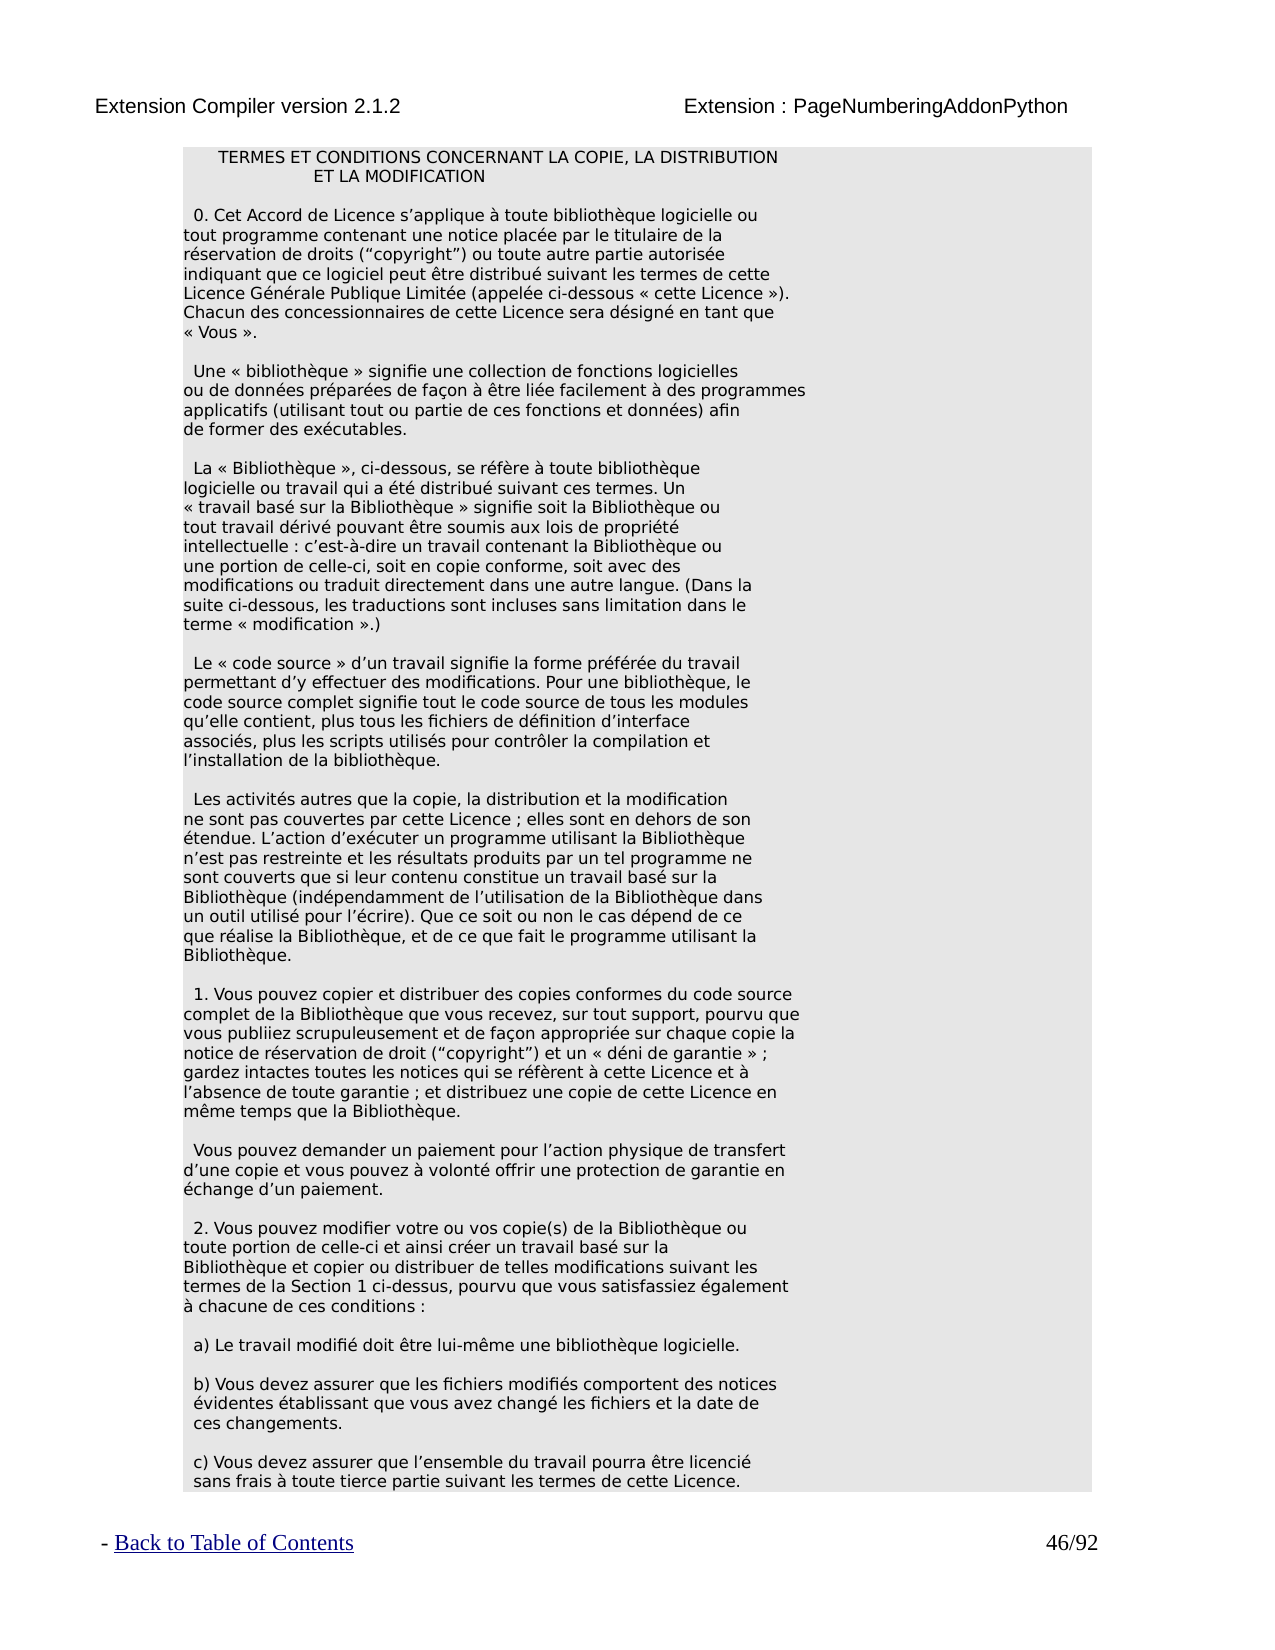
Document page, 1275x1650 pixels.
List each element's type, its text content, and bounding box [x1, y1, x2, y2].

text Bibliothèque (indépendamment de l’utilisation de la Bibliothèque dans [183, 888, 1092, 907]
text b) Vous devez assurer que les fichiers modifiés comportent des notices [183, 1375, 1092, 1394]
text a) Le travail modifié doit être lui-même une bibliothèque logicielle. [183, 1336, 1092, 1355]
text Le « code source » d’un travail signifie la forme préférée du travail [183, 654, 1092, 673]
text complet de la Bibliothèque que vous recevez, sur tout support, pourvu que [183, 1004, 1092, 1024]
text 0. Cet Accord de Licence s’applique à toute bibliothèque logicielle ou [183, 206, 1092, 225]
text ET LA MODIFICATION [183, 167, 1092, 186]
text tout travail dérivé pouvant être soumis aux lois de propriété [183, 518, 1092, 537]
text Licence Générale Publique Limitée (appelée ci-dessous « cette Licence »). [183, 284, 1092, 303]
text tout programme contenant une notice placée par le titulaire de la [183, 225, 1092, 245]
text TERMES ET CONDITIONS CONCERNANT LA COPIE, LA DISTRIBUTION [183, 147, 1092, 167]
text notice de réservation de droit (“copyright”) et un « déni de garantie » ; [183, 1043, 1092, 1063]
text applicatifs (utilisant tout ou partie de ces fonctions et données) afin [183, 401, 1092, 420]
text modifications ou traduit directement dans une autre langue. (Dans la [183, 576, 1092, 596]
text suite ci-dessous, les traductions sont incluses sans limitation dans le [183, 596, 1092, 615]
text de former des exécutables. [183, 420, 1092, 440]
text Bibliothèque. [183, 946, 1092, 966]
text n’est pas restreinte et les résultats produits par un tel programme ne [183, 849, 1092, 868]
text intellectuelle : c’est-à-dire un travail contenant la Bibliothèque ou [183, 537, 1092, 557]
text indiquant que ce logiciel peut être distribué suivant les termes de cette [183, 264, 1092, 284]
text l’installation de la bibliothèque. [183, 751, 1092, 771]
text 2. Vous pouvez modifier votre ou vos copie(s) de la Bibliothèque ou [183, 1219, 1092, 1238]
text échange d’un paiement. [183, 1180, 1092, 1199]
text terme « modification ».) [183, 615, 1092, 634]
text ne sont pas couvertes par cette Licence ; elles sont en dehors de son [183, 810, 1092, 829]
text code source complet signifie tout le code source de tous les modules [183, 693, 1092, 712]
text 1. Vous pouvez copier et distribuer des copies conformes du code source [183, 985, 1092, 1004]
text Les activités autres que la copie, la distribution et la modification [183, 790, 1092, 810]
text ces changements. [183, 1414, 1092, 1433]
text d’une copie et vous pouvez à volonté offrir une protection de garantie en [183, 1160, 1092, 1180]
text réservation de droits (“copyright”) ou toute autre partie autorisée [183, 245, 1092, 264]
text Chacun des concessionnaires de cette Licence sera désigné en tant que [183, 303, 1092, 323]
text même temps que la Bibliothèque. [183, 1102, 1092, 1121]
text sont couverts que si leur contenu constitue un travail basé sur la [183, 868, 1092, 888]
text vous publiiez scrupuleusement et de façon appropriée sur chaque copie la [183, 1024, 1092, 1043]
text permettant d’y effectuer des modifications. Pour une bibliothèque, le [183, 673, 1092, 693]
text toute portion de celle-ci et ainsi créer un travail basé sur la [183, 1238, 1092, 1258]
text sans frais à toute tierce partie suivant les termes de cette Licence. [183, 1472, 1092, 1492]
text gardez intactes toutes les notices qui se réfèrent à cette Licence et à [183, 1063, 1092, 1082]
text que réalise la Bibliothèque, et de ce que fait le programme utilisant la [183, 927, 1092, 946]
text un outil utilisé pour l’écrire). Que ce soit ou non le cas dépend de ce [183, 907, 1092, 927]
text Vous pouvez demander un paiement pour l’action physique de transfert [183, 1141, 1092, 1160]
text Bibliothèque et copier ou distribuer de telles modifications suivant les [183, 1258, 1092, 1277]
text ou de données préparées de façon à être liée facilement à des programmes [183, 381, 1092, 401]
text La « Bibliothèque », ci-dessous, se réfère à toute bibliothèque [183, 459, 1092, 479]
text logicielle ou travail qui a été distribué suivant ces termes. Un [183, 479, 1092, 498]
text termes de la Section 1 ci-dessus, pourvu que vous satisfassiez également [183, 1277, 1092, 1297]
text l’absence de toute garantie ; et distribuez une copie de cette Licence en [183, 1082, 1092, 1102]
text qu’elle contient, plus tous les fichiers de définition d’interface [183, 712, 1092, 732]
text une portion de celle-ci, soit en copie conforme, soit avec des [183, 557, 1092, 576]
text Une « bibliothèque » signifie une collection de fonctions logicielles [183, 362, 1092, 381]
text évidentes établissant que vous avez changé les fichiers et la date de [183, 1394, 1092, 1414]
text « travail basé sur la Bibliothèque » signifie soit la Bibliothèque ou [183, 498, 1092, 518]
text étendue. L’action d’exécuter un programme utilisant la Bibliothèque [183, 829, 1092, 849]
text à chacune de ces conditions : [183, 1297, 1092, 1316]
text c) Vous devez assurer que l’ensemble du travail pourra être licencié [183, 1453, 1092, 1472]
text « Vous ». [183, 323, 1092, 342]
text associés, plus les scripts utilisés pour contrôler la compilation et [183, 732, 1092, 751]
